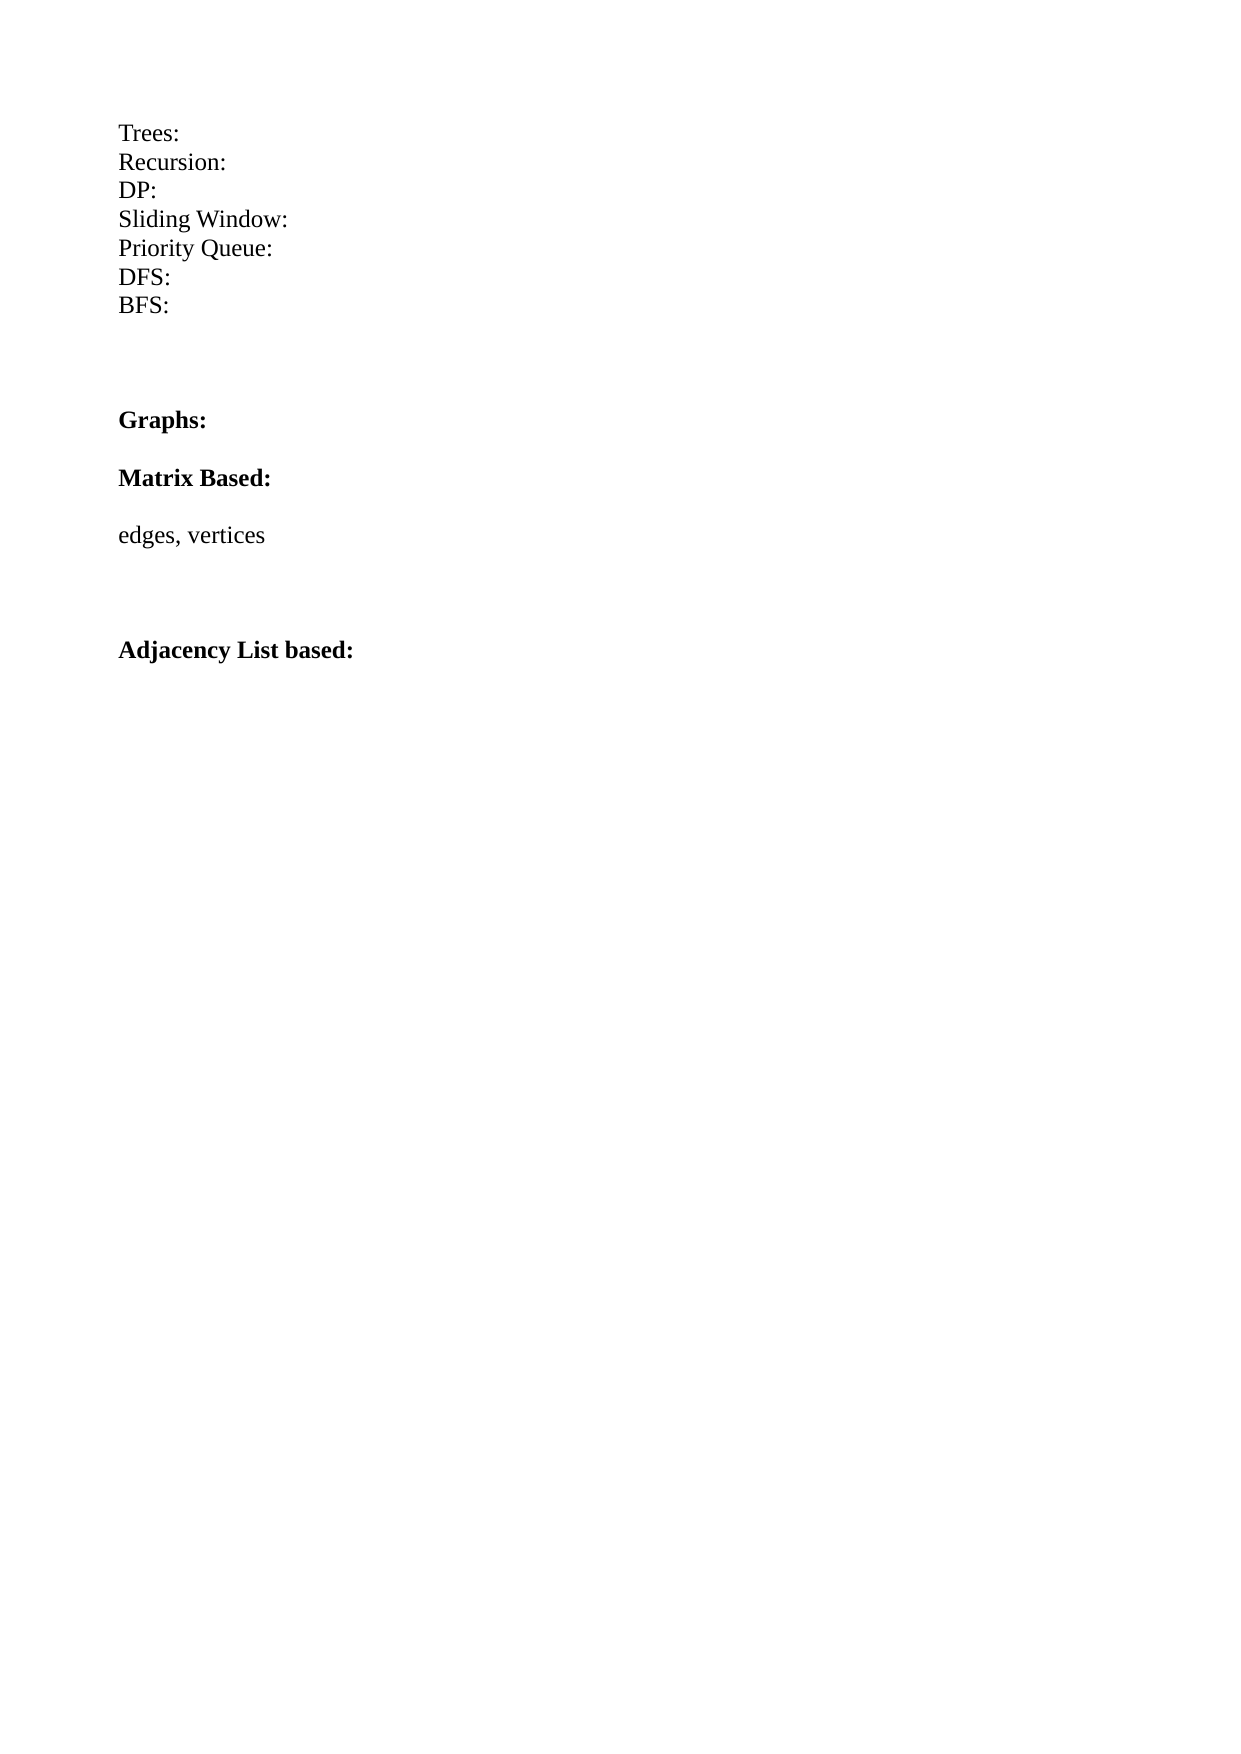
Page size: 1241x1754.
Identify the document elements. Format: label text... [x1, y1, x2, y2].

text BFS: [118, 291, 1122, 319]
text Recursion: [118, 147, 1122, 176]
text Graphs: [118, 406, 1122, 434]
text Sliding Window: [118, 204, 1122, 233]
text Trees: [118, 118, 1122, 147]
text Adjacency List based: [118, 636, 1122, 664]
text Matrix Based: [118, 463, 1122, 492]
text Priority Queue: [118, 233, 1122, 262]
text DP: [118, 176, 1122, 204]
text edges, vertices [118, 521, 1122, 549]
text DFS: [118, 262, 1122, 291]
